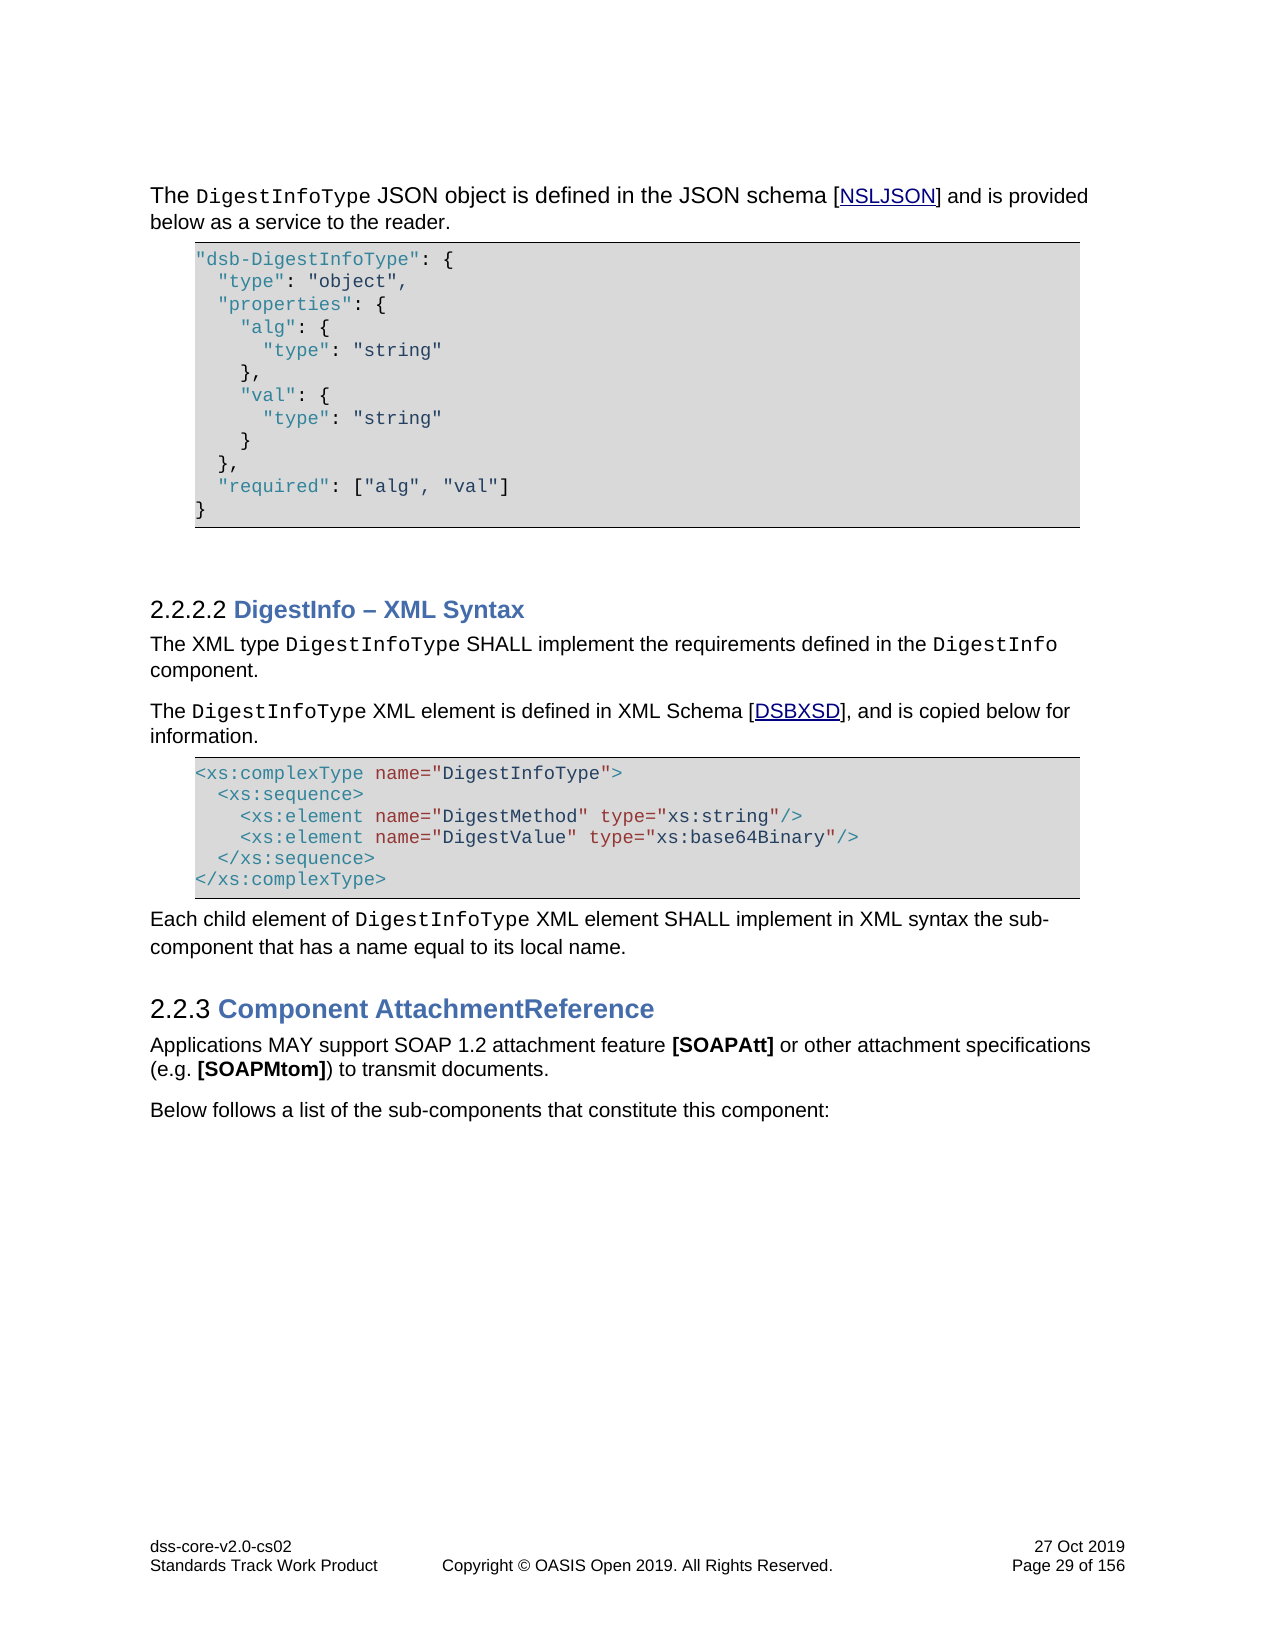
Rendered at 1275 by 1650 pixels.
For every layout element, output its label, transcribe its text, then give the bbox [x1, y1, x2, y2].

text }, [195, 447, 1080, 469]
text <xs:sequence> [195, 778, 1080, 799]
text "type": "string" [195, 401, 1080, 424]
text } [195, 424, 1080, 447]
text "required": ["alg", "val"] [195, 469, 1080, 492]
text The XML type DigestInfoType SHALL implement the requirements defined in the DigestInfo component. [150, 632, 1125, 682]
text } [195, 492, 1080, 527]
text Applications MAY support SOAP 1.2 attachment feature [SOAPAtt] or other attachment specifications (e.g. [SOAPMtom]) to transmit documents. [150, 1033, 1125, 1081]
text "alg": { [195, 310, 1080, 333]
text "type": "object", [195, 265, 1080, 288]
text The DigestInfoType JSON object is defined in the JSON schema [NSLJSON] and is provided below as a service to the reader. [150, 182, 1125, 234]
text Below follows a list of the sub-components that constitute this component: [150, 1098, 1125, 1122]
text The DigestInfoType XML element is defined in XML Schema [DSBXSD], and is copied below for information. [150, 698, 1125, 748]
text </xs:complexType> [195, 863, 1080, 898]
text "val": { [195, 378, 1080, 401]
text "type": "string" [195, 333, 1080, 356]
text <xs:element name="DigestValue" type="xs:base64Binary"/> [195, 820, 1080, 842]
text "properties": { [195, 288, 1080, 310]
text Each child element of DigestInfoType XML element SHALL implement in XML syntax the sub-component that has a name equal to its local name. [150, 907, 1125, 958]
text </xs:sequence> [195, 842, 1080, 863]
subtitle DigestInfo – XML Syntax [150, 595, 1125, 624]
text "dsb-DigestInfoType": { [195, 243, 1080, 265]
text <xs:complexType name="DigestInfoType"> [195, 758, 1080, 778]
text }, [195, 356, 1080, 378]
subtitle Component AttachmentReference [150, 993, 1125, 1025]
text <xs:element name="DigestMethod" type="xs:string"/> [195, 799, 1080, 820]
